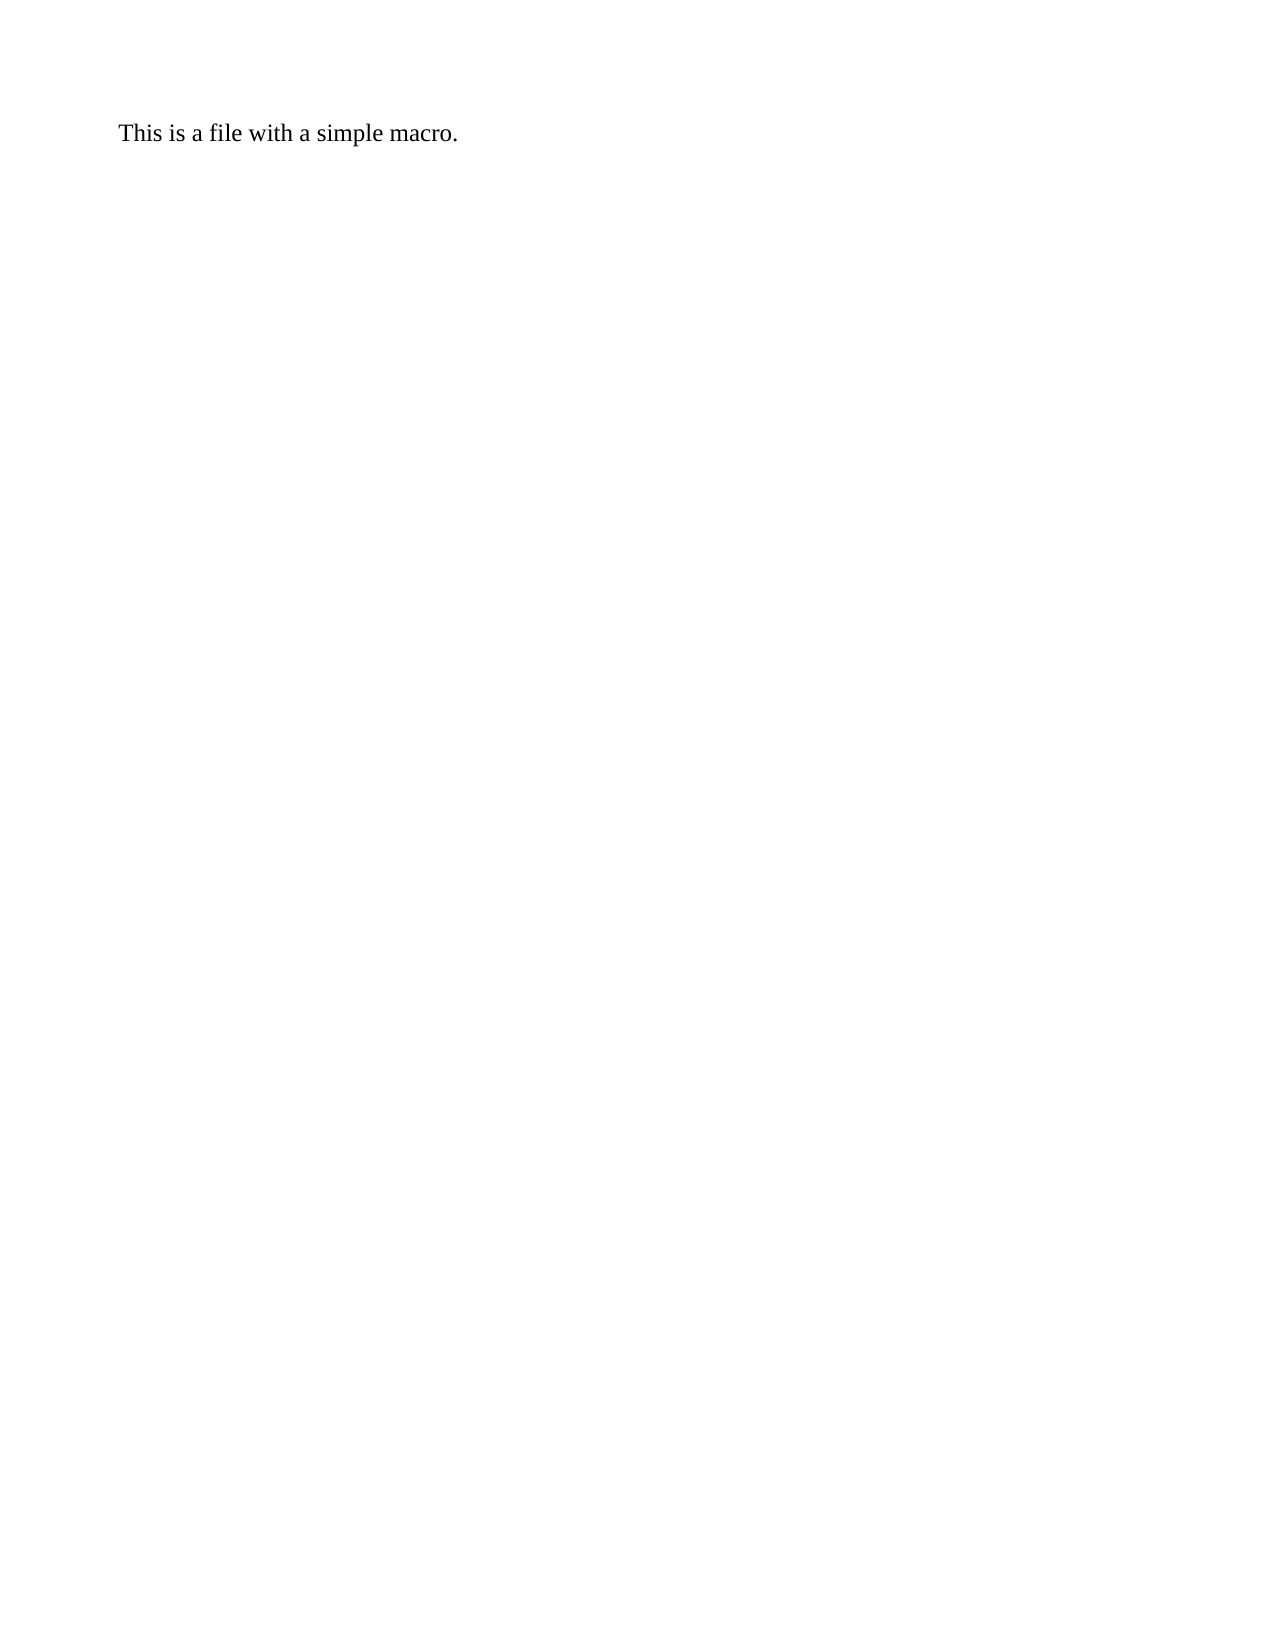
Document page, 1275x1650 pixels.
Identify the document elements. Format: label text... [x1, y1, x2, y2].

text This is a file with a simple macro. [118, 118, 1157, 147]
